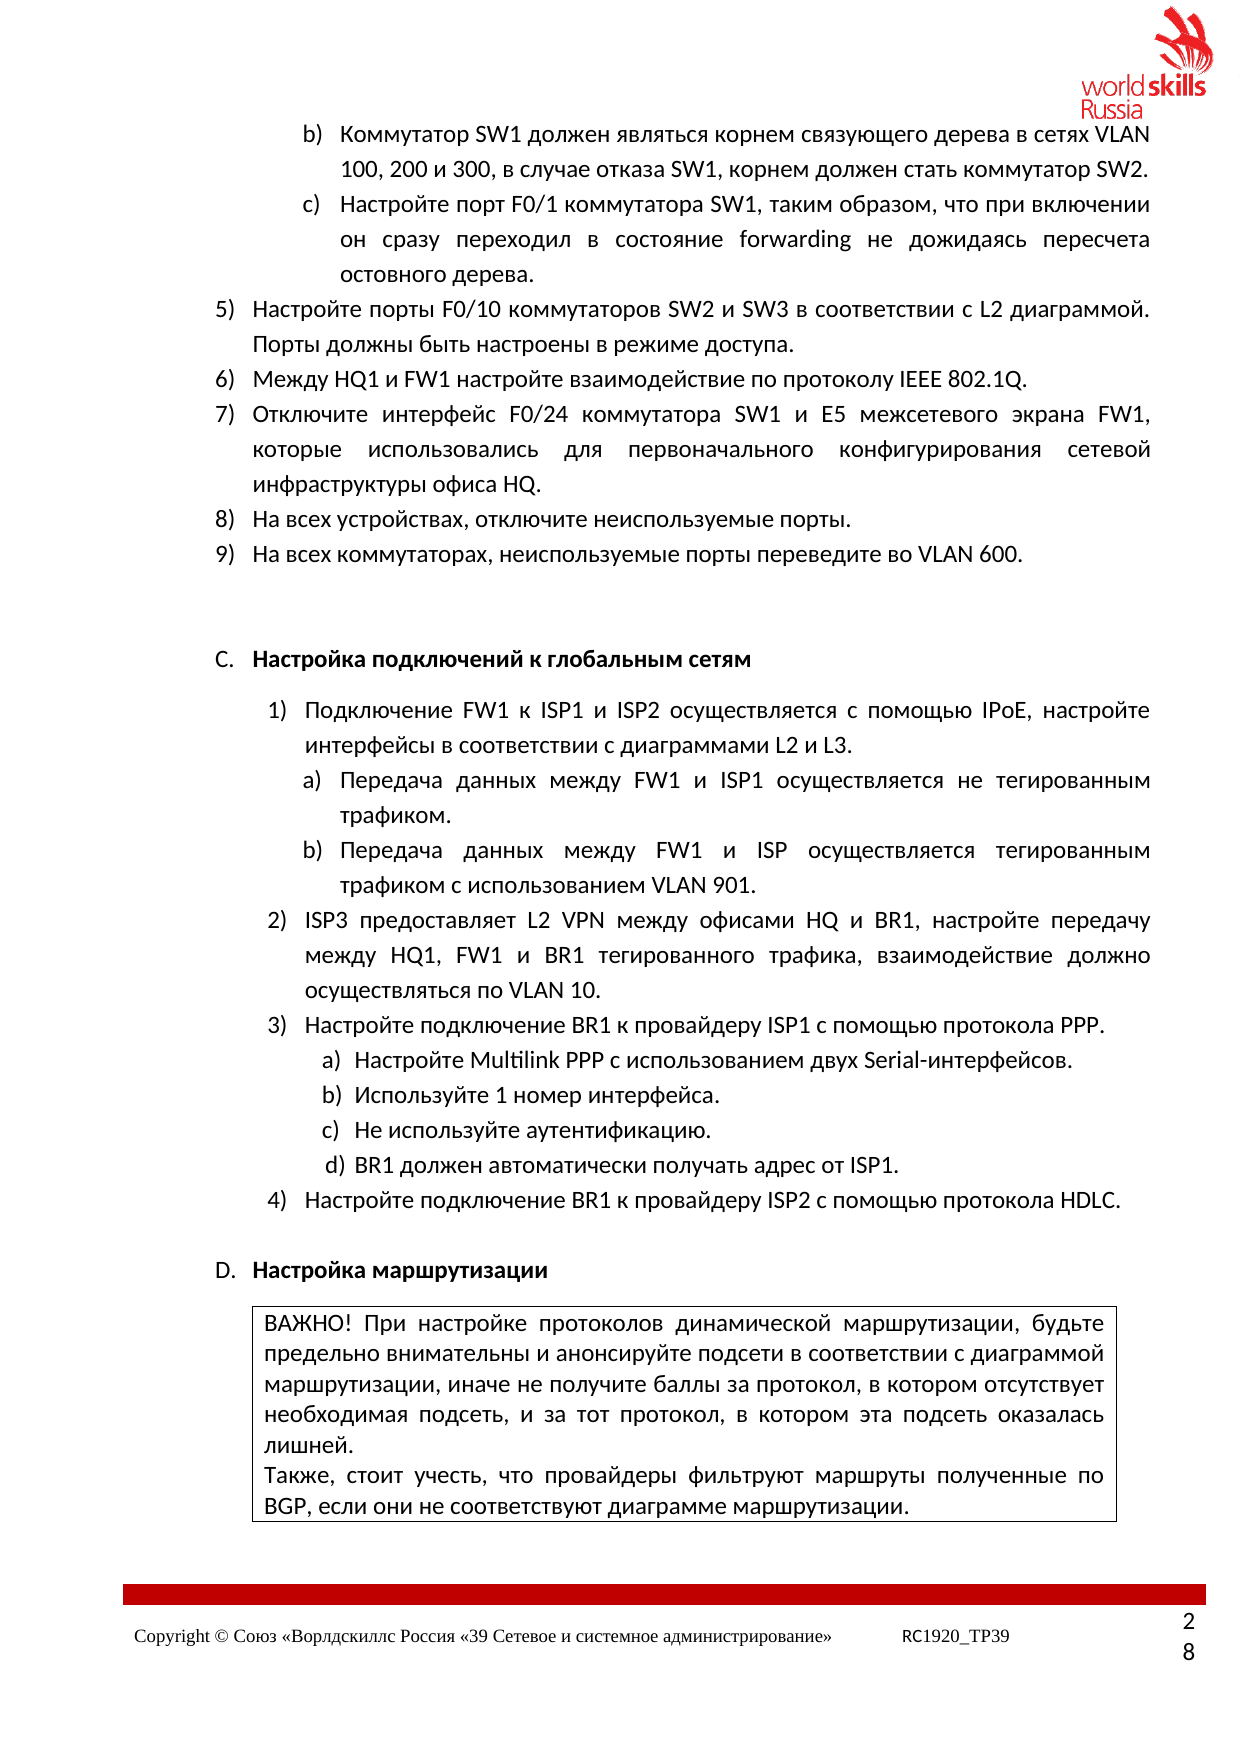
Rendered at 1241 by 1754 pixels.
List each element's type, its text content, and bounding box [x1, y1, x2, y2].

list Используйте 1 номер интерфейса. [322, 1079, 1152, 1110]
table_header ВАЖНО! При настройке протоколов динамической маршрутизации, будьте предельно внимательны и анонсируйте подсети в соответствии с диаграммой маршрутизации, иначе не получите баллы за протокол, в котором отсутствует необходимая подсеть, и за тот протокол, в котором эта подсеть оказалась лишней. Также, стоит учесть, что провайдеры фильтруют маршруты полученные по BGP, если они не соответствуют диаграмме маршрутизации. [253, 1307, 1116, 1521]
list Настройте порт F0/1 коммутатора SW1, таким образом, что при включении он сразу переходил в состояние forwarding не дожидаясь пересчета остовного дерева. [302, 188, 1152, 289]
list На всех коммутаторах, неиспользуемые порты переведите во VLAN 600. [215, 538, 1152, 569]
list На всех устройствах, отключите неиспользуемые порты. [215, 503, 1152, 534]
list Передача данных между FW1 и ISP1 осуществляется не тегированным трафиком. [302, 764, 1152, 830]
list BR1 должен автоматически получать адрес от ISP1. [325, 1149, 1152, 1180]
list Настройте подключение BR1 к провайдеру ISP1 с помощью протокола PPP. [267, 1009, 1152, 1040]
list Передача данных между FW1 и ISP осуществляется тегированным трафиком с использованием VLAN 901. [302, 834, 1152, 900]
list Настройка маршрутизации [215, 1254, 1152, 1285]
list Подключение FW1 к ISP1 и ISP2 осуществляется с помощью IPoE, настройте интерфейсы в соответствии с диаграммами L2 и L3. [267, 694, 1152, 760]
list Не используйте аутентификацию. [322, 1114, 1152, 1145]
list Между HQ1 и FW1 настройте взаимодействие по протоколу IEEE 802.1Q. [215, 363, 1152, 394]
list Отключите интерфейс F0/24 коммутатора SW1 и E5 межсетевого экрана FW1, которые использовались для первоначального конфигурирования сетевой инфраструктуры офиса HQ. [215, 398, 1152, 499]
list Настройте Multilink PPP с использованием двух Serial-интерфейсов. [322, 1044, 1152, 1075]
list Настройте порты F0/10 коммутаторов SW2 и SW3 в соответствии с L2 диаграммой. Порты должны быть настроены в режиме доступа. [215, 293, 1152, 359]
picture [1081, 5, 1239, 119]
list Коммутатор SW1 должен являться корнем связующего дерева в сетях VLAN 100, 200 и 300, в случае отказа SW1, корнем должен стать коммутатор SW2. [302, 118, 1152, 184]
list Настройте подключение BR1 к провайдеру ISP2 с помощью протокола HDLC. [267, 1184, 1152, 1215]
list Настройка подключений к глобальным сетям [215, 643, 1152, 674]
list ISP3 предоставляет L2 VPN между офисами HQ и BR1, настройте передачу между HQ1, FW1 и BR1 тегированного трафика, взаимодействие должно осуществляться по VLAN 10. [267, 904, 1152, 1005]
